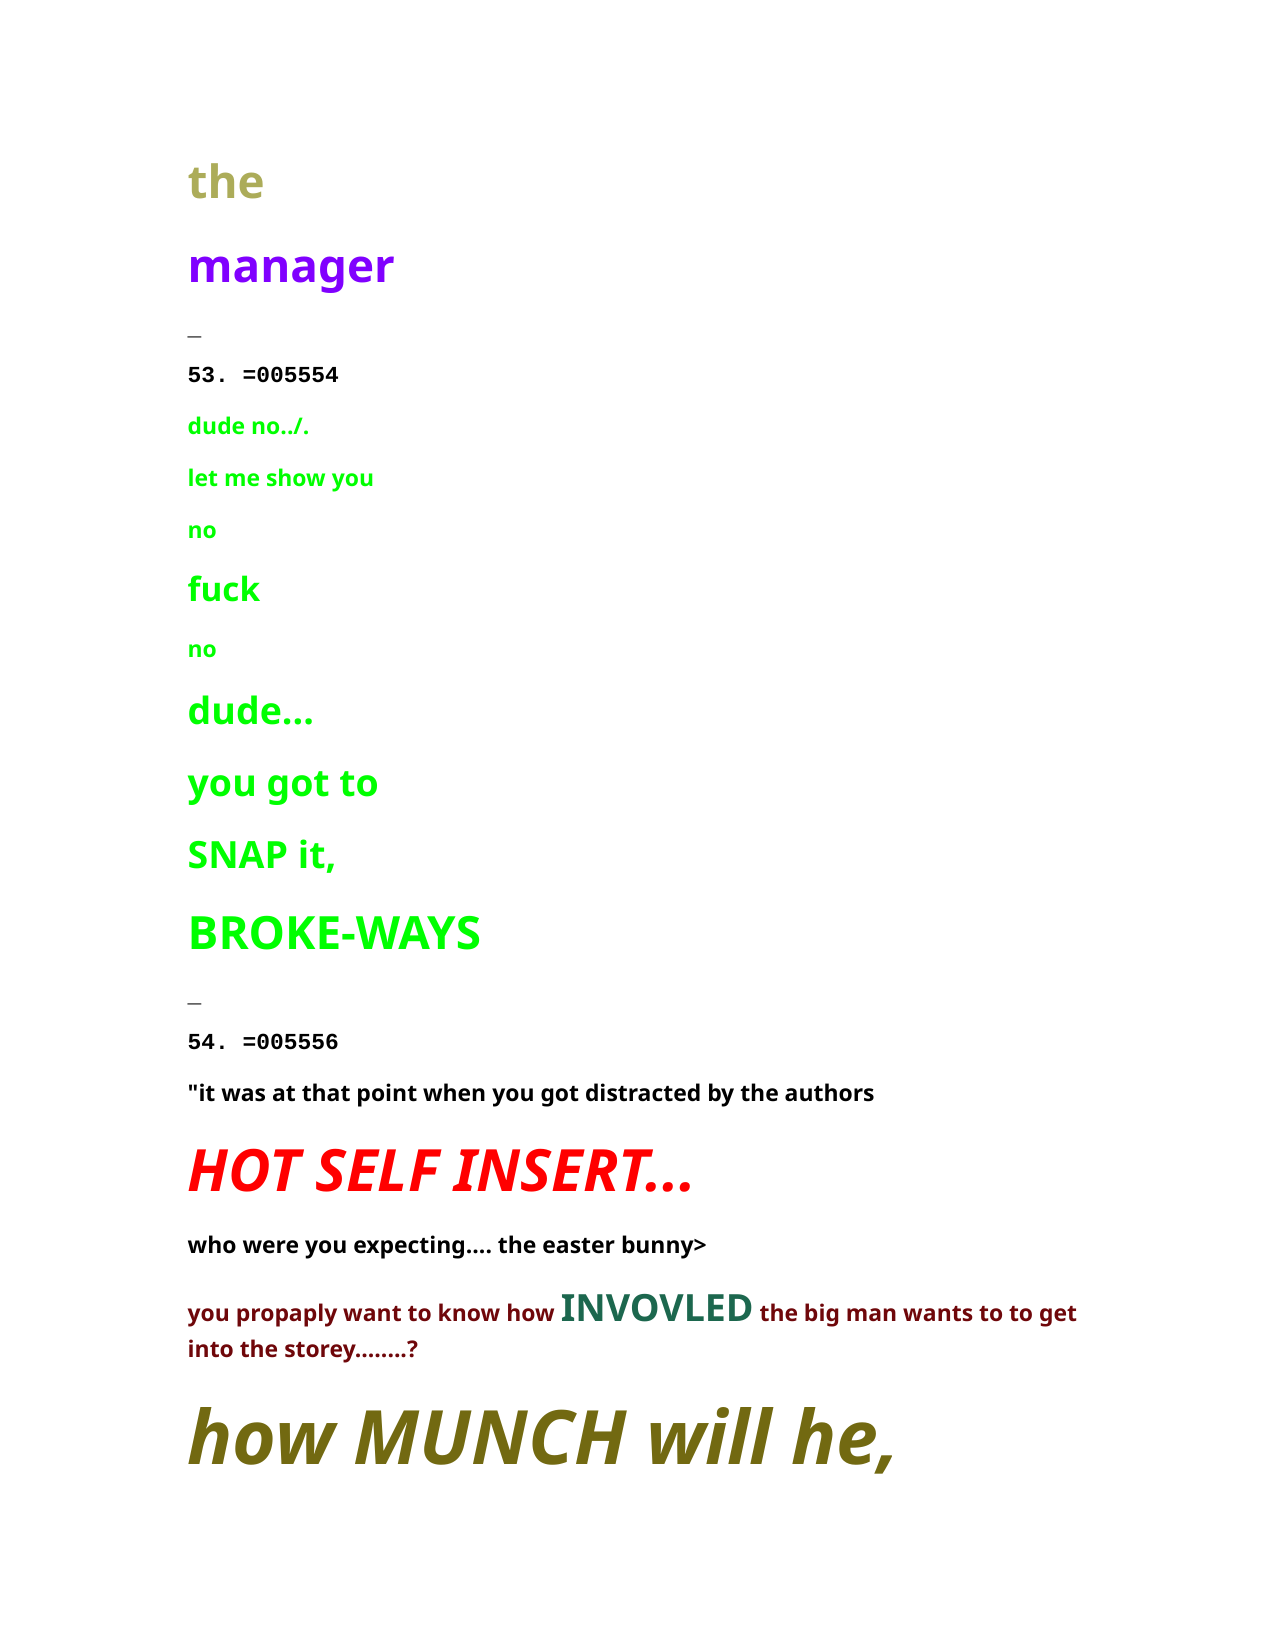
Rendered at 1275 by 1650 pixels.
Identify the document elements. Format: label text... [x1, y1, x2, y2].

text BROKE-WAYS [187, 900, 1087, 963]
text 54. =005556 [187, 1030, 1087, 1056]
text how MUNCH will he, [187, 1384, 1087, 1487]
text dude no../. [187, 410, 1087, 441]
text 53. =005554 [187, 363, 1087, 389]
text dude... [187, 684, 1087, 736]
text HOT SELF INSERT... [187, 1129, 1087, 1208]
text "it was at that point when you got distracted by the authors [187, 1077, 1087, 1108]
text fuck [187, 566, 1087, 612]
text let me show you [187, 462, 1087, 493]
text no [187, 632, 1087, 664]
text _ [187, 316, 1087, 342]
text who were you expecting.... the easter bunny> [187, 1229, 1087, 1261]
text no [187, 514, 1087, 545]
text you got to [187, 756, 1087, 807]
text _ [187, 983, 1087, 1009]
text manager [187, 233, 1087, 296]
text SNAP it, [187, 828, 1087, 879]
text you propaply want to know how INVOVLED the big man wants to to get into the storey........? [187, 1281, 1087, 1364]
text the [187, 150, 1087, 212]
